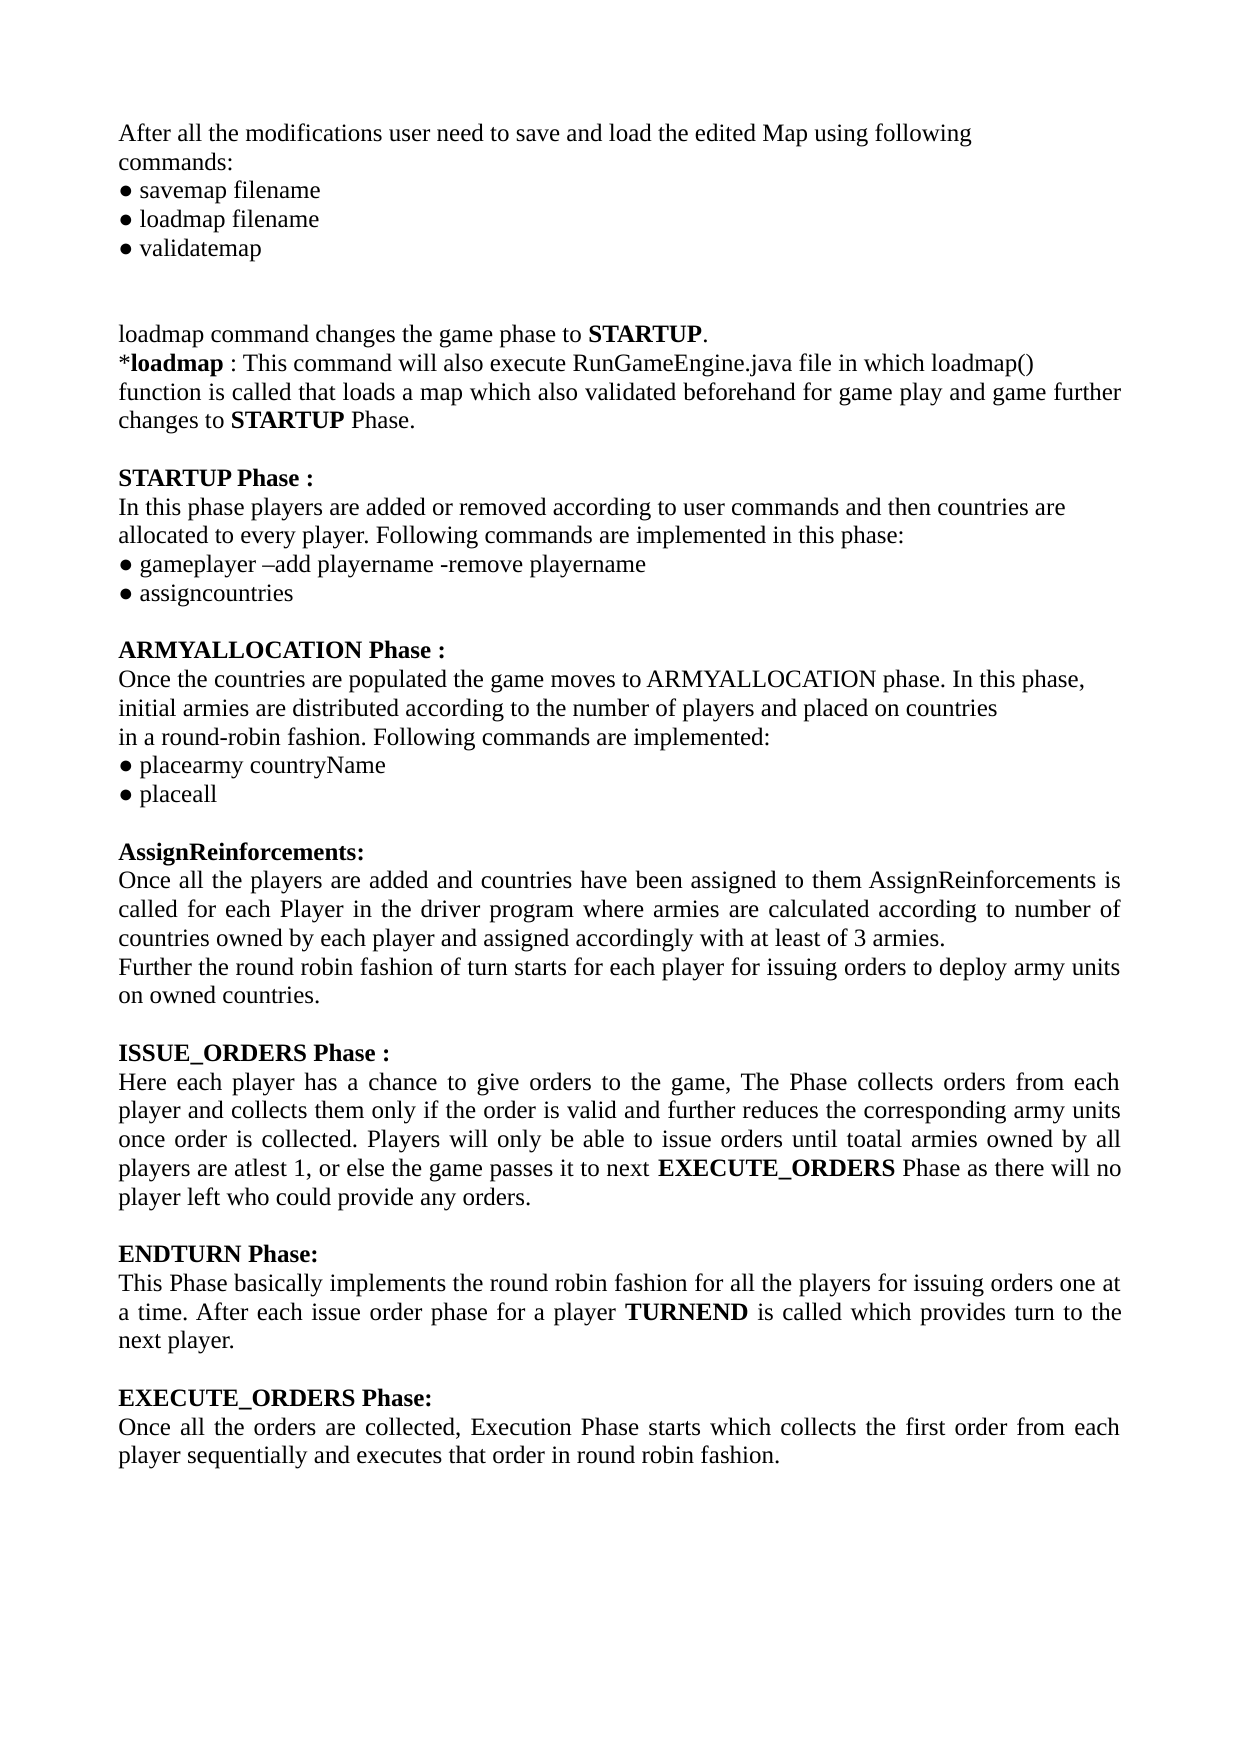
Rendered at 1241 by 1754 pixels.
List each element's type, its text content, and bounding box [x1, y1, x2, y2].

text This Phase basically implements the round robin fashion for all the players for issuing orders one at a time. After each issue order phase for a player TURNEND is called which provides turn to the next player. [118, 1268, 1122, 1354]
text After all the modifications user need to save and load the edited Map using following [118, 118, 1122, 147]
text initial armies are distributed according to the number of players and placed on countries [118, 693, 1122, 722]
text ● loadmap filename [118, 204, 1122, 233]
text ● validatemap [118, 233, 1122, 262]
text ISSUE_ORDERS Phase : [118, 1038, 1122, 1067]
text ● placearmy countryName [118, 751, 1122, 779]
text Further the round robin fashion of turn starts for each player for issuing orders to deploy army units on owned countries. [118, 952, 1122, 1009]
text ● savemap filename [118, 176, 1122, 204]
text in a round-robin fashion. Following commands are implemented: [118, 722, 1122, 751]
text Once all the players are added and countries have been assigned to them AssignReinforcements is called for each Player in the driver program where armies are calculated according to number of countries owned by each player and assigned accordingly with at least of 3 armies. [118, 866, 1122, 952]
text In this phase players are added or removed according to user commands and then countries are [118, 492, 1122, 521]
text ● gameplayer –add playername -remove playername [118, 549, 1122, 578]
text commands: [118, 147, 1122, 176]
text Here each player has a chance to give orders to the game, The Phase collects orders from each player and collects them only if the order is valid and further reduces the corresponding army units once order is collected. Players will only be able to issue orders until toatal armies owned by all players are atlest 1, or else the game passes it to next EXECUTE_ORDERS Phase as there will no player left who could provide any orders. [118, 1067, 1122, 1211]
text ENDTURN Phase: [118, 1239, 1122, 1268]
text Once all the orders are collected, Execution Phase starts which collects the first order from each player sequentially and executes that order in round robin fashion. [118, 1412, 1122, 1469]
text ARMYALLOCATION Phase : [118, 636, 1122, 664]
text Once the countries are populated the game moves to ARMYALLOCATION phase. In this phase, [118, 664, 1122, 693]
text EXECUTE_ORDERS Phase: [118, 1383, 1122, 1412]
text AssignReinforcements: [118, 837, 1122, 866]
text ● assigncountries [118, 578, 1122, 607]
text function is called that loads a map which also validated beforehand for game play and game further changes to STARTUP Phase. [118, 377, 1122, 434]
text *loadmap : This command will also execute RunGameEngine.java file in which loadmap() [118, 348, 1122, 377]
text ● placeall [118, 779, 1122, 808]
text allocated to every player. Following commands are implemented in this phase: [118, 521, 1122, 549]
text loadmap command changes the game phase to STARTUP. [118, 319, 1122, 348]
text STARTUP Phase : [118, 463, 1122, 492]
